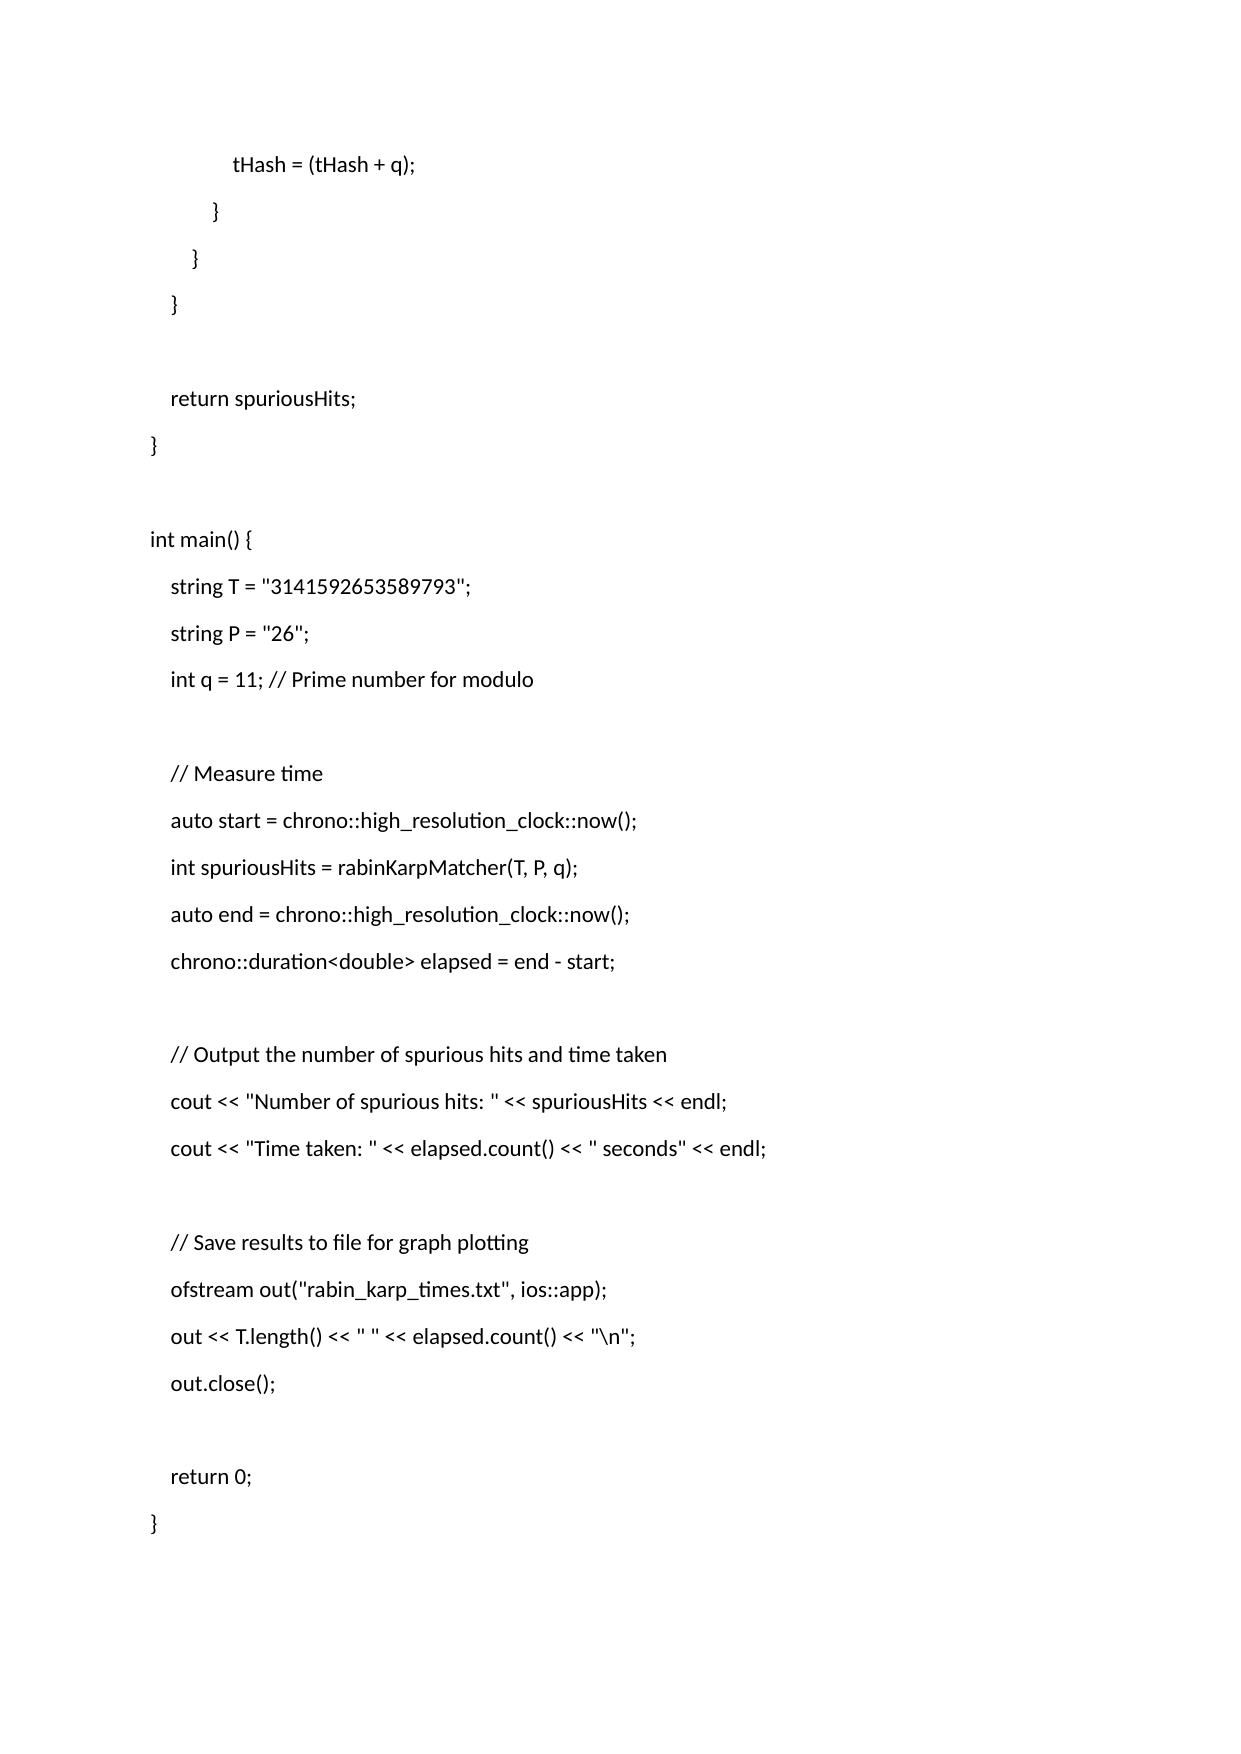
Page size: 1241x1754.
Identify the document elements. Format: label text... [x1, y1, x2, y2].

text int q = 11; // Prime number for modulo [150, 666, 1090, 694]
text string T = "3141592653589793"; [150, 572, 1090, 600]
text } [150, 431, 1090, 459]
text out << T.length() << " " << elapsed.count() << "\n"; [150, 1322, 1090, 1350]
text auto start = chrono::high_resolution_clock::now(); [150, 806, 1090, 834]
text chrono::duration<double> elapsed = end - start; [150, 947, 1090, 975]
text ofstream out("rabin_karp_times.txt", ios::app); [150, 1275, 1090, 1303]
text cout << "Number of spurious hits: " << spuriousHits << endl; [150, 1087, 1090, 1116]
text cout << "Time taken: " << elapsed.count() << " seconds" << endl; [150, 1134, 1090, 1162]
text int main() { [150, 525, 1090, 553]
text } [150, 291, 1090, 319]
text return spuriousHits; [150, 384, 1090, 412]
text out.close(); [150, 1369, 1090, 1397]
text tHash = (tHash + q); [150, 150, 1090, 178]
text } [150, 197, 1090, 225]
text return 0; [150, 1462, 1090, 1491]
text auto end = chrono::high_resolution_clock::now(); [150, 900, 1090, 928]
text string P = "26"; [150, 619, 1090, 647]
text } [150, 244, 1090, 272]
text // Output the number of spurious hits and time taken [150, 1041, 1090, 1069]
text } [150, 1509, 1090, 1537]
text // Save results to file for graph plotting [150, 1228, 1090, 1256]
text // Measure time [150, 759, 1090, 787]
text int spuriousHits = rabinKarpMatcher(T, P, q); [150, 853, 1090, 881]
